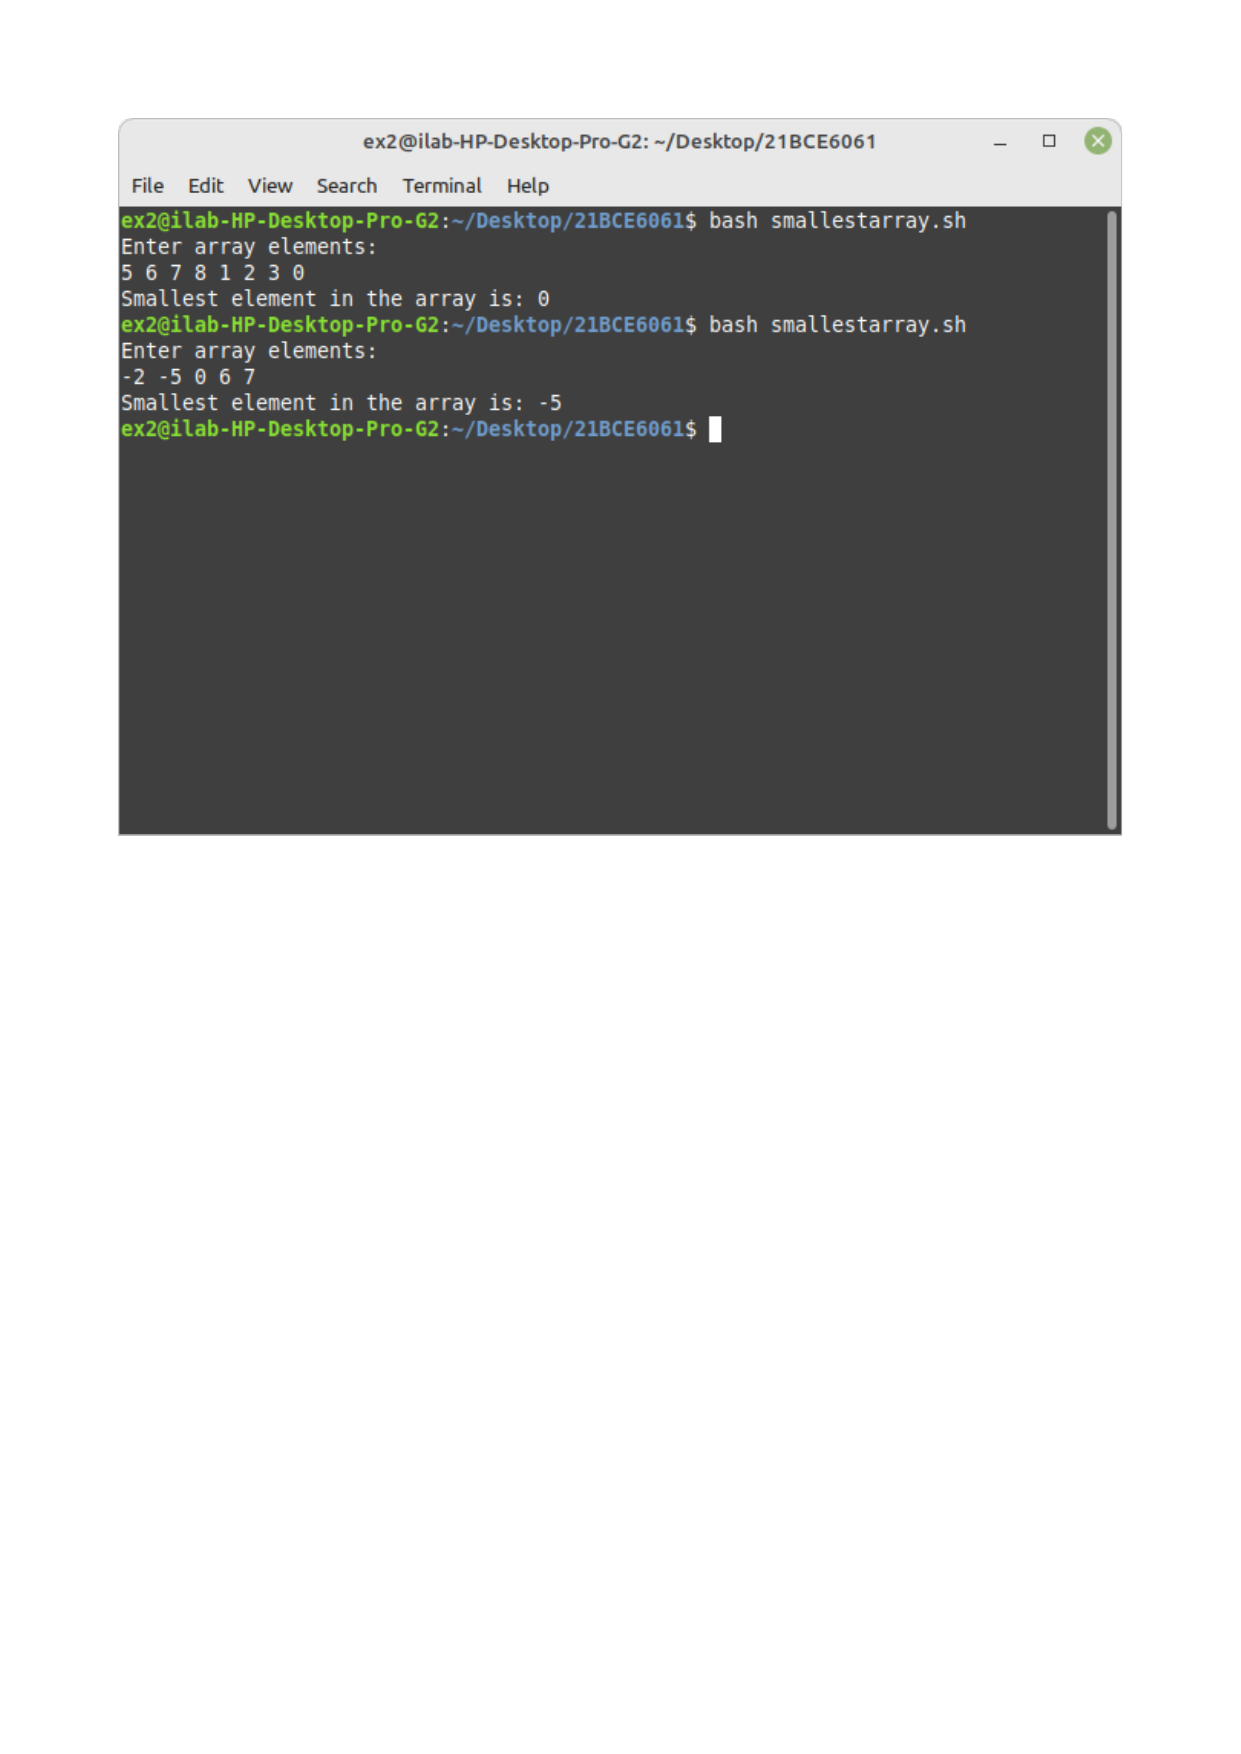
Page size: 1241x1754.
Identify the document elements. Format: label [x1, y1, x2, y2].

picture [118, 118, 1123, 836]
